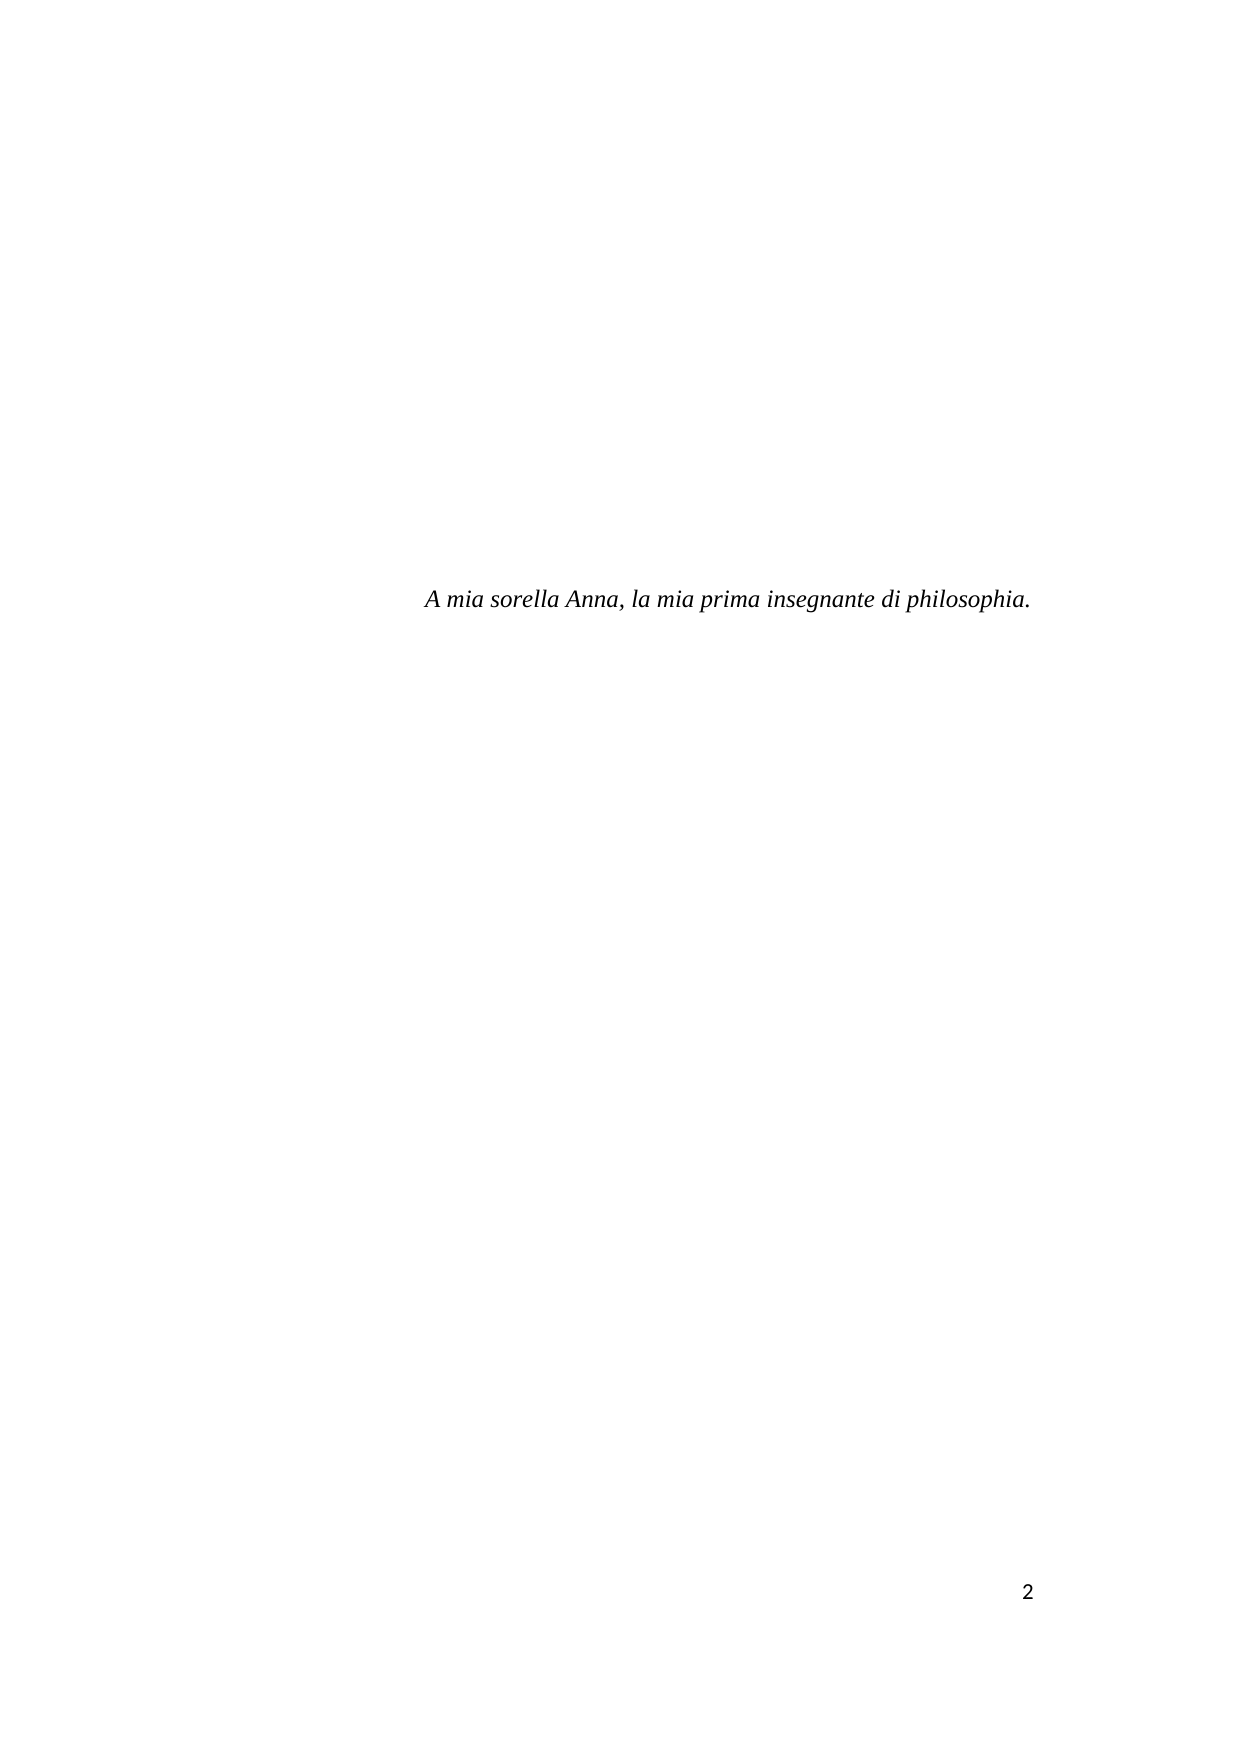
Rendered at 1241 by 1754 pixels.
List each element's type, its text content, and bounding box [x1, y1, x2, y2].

text A mia sorella Anna, la mia prima insegnante di philosophia. [207, 584, 1033, 612]
